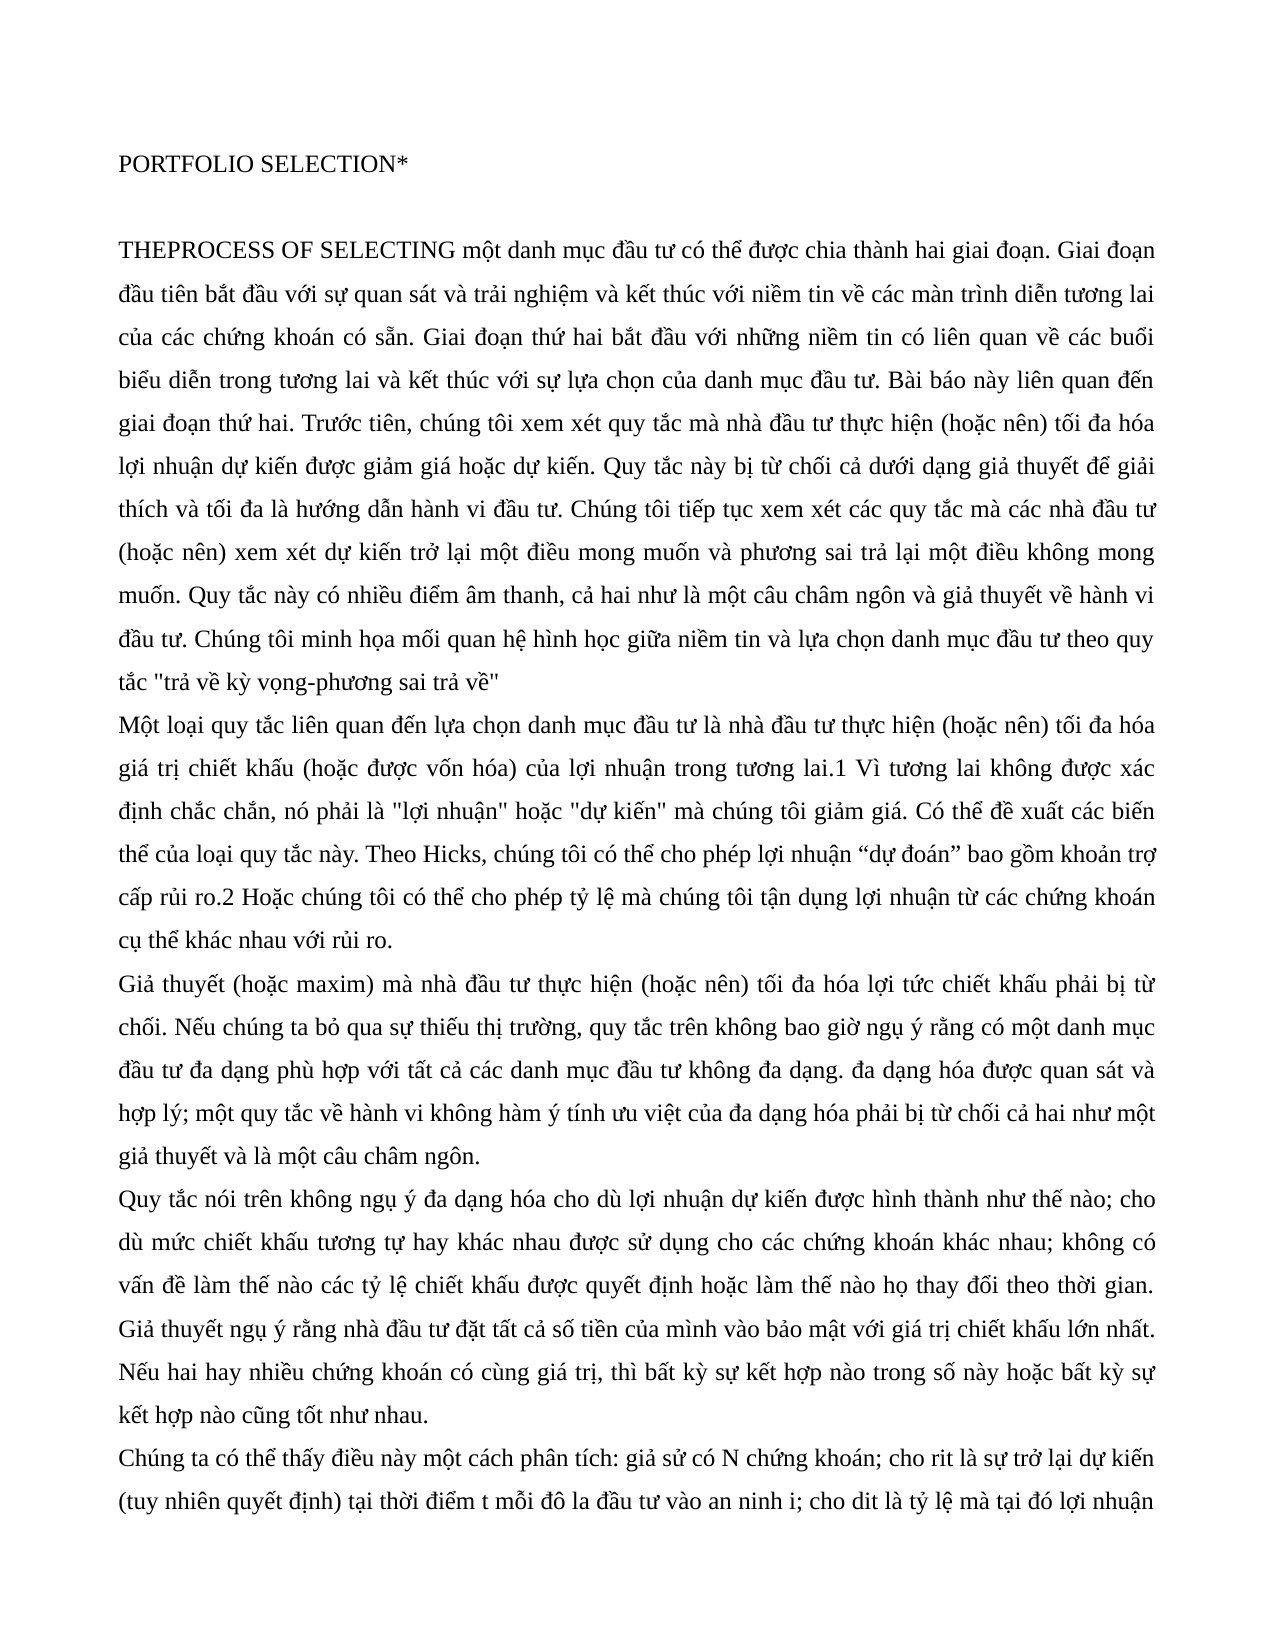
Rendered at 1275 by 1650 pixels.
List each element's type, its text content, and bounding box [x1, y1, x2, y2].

text Quy tắc nói trên không ngụ ý đa dạng hóa cho dù lợi nhuận dự kiến được hình thành như thế nào; cho dù mức chiết khấu tương tự hay khác nhau được sử dụng cho các chứng khoán khác nhau; không có vấn đề làm thế nào các tỷ lệ chiết khấu được quyết định hoặc làm thế nào họ thay đổi theo thời gian. Giả thuyết ngụ ý rằng nhà đầu tư đặt tất cả số tiền của mình vào bảo mật với giá trị chiết khấu lớn nhất. Nếu hai hay nhiều chứng khoán có cùng giá trị, thì bất kỳ sự kết hợp nào trong số này hoặc bất kỳ sự kết hợp nào cũng tốt như nhau. [118, 1184, 1157, 1429]
text THEPROCESS OF SELECTING một danh mục đầu tư có thể được chia thành hai giai đoạn. Giai đoạn đầu tiên bắt đầu với sự quan sát và trải nghiệm và kết thúc với niềm tin về các màn trình diễn tương lai của các chứng khoán có sẵn. Giai đoạn thứ hai bắt đầu với những niềm tin có liên quan về các buổi biểu diễn trong tương lai và kết thúc với sự lựa chọn của danh mục đầu tư. Bài báo này liên quan đến giai đoạn thứ hai. Trước tiên, chúng tôi xem xét quy tắc mà nhà đầu tư thực hiện (hoặc nên) tối đa hóa lợi nhuận dự kiến được giảm giá hoặc dự kiến. Quy tắc này bị từ chối cả dưới dạng giả thuyết để giải thích và tối đa là hướng dẫn hành vi đầu tư. Chúng tôi tiếp tục xem xét các quy tắc mà các nhà đầu tư (hoặc nên) xem xét dự kiến trở lại một điều mong muốn và phương sai trả lại một điều không mong muốn. Quy tắc này có nhiều điểm âm thanh, cả hai như là một câu châm ngôn và giả thuyết về hành vi đầu tư. Chúng tôi minh họa mối quan hệ hình học giữa niềm tin và lựa chọn danh mục đầu tư theo quy tắc "trả về kỳ vọng-phương sai trả về" [118, 236, 1157, 696]
text Chúng ta có thể thấy điều này một cách phân tích: giả sử có N chứng khoán; cho rit là sự trở lại dự kiến (tuy nhiên quyết định) tại thời điểm t mỗi đô la đầu tư vào an ninh i; cho dit là tỷ lệ mà tại đó lợi nhuận [118, 1443, 1157, 1515]
text Một loại quy tắc liên quan đến lựa chọn danh mục đầu tư là nhà đầu tư thực hiện (hoặc nên) tối đa hóa giá trị chiết khấu (hoặc được vốn hóa) của lợi nhuận trong tương lai.1 Vì tương lai không được xác định chắc chắn, nó phải là "lợi nhuận" hoặc "dự kiến" mà chúng tôi giảm giá. Có thể đề xuất các biến thể của loại quy tắc này. Theo Hicks, chúng tôi có thể cho phép lợi nhuận “dự đoán” bao gồm khoản trợ cấp rủi ro.2 Hoặc chúng tôi có thể cho phép tỷ lệ mà chúng tôi tận dụng lợi nhuận từ các chứng khoán cụ thể khác nhau với rủi ro. [118, 710, 1157, 954]
text PORTFOLIO SELECTION* [118, 149, 1157, 178]
text Giả thuyết (hoặc maxim) mà nhà đầu tư thực hiện (hoặc nên) tối đa hóa lợi tức chiết khấu phải bị từ chối. Nếu chúng ta bỏ qua sự thiếu thị trường, quy tắc trên không bao giờ ngụ ý rằng có một danh mục đầu tư đa dạng phù hợp với tất cả các danh mục đầu tư không đa dạng. đa dạng hóa được quan sát và hợp lý; một quy tắc về hành vi không hàm ý tính ưu việt của đa dạng hóa phải bị từ chối cả hai như một giả thuyết và là một câu châm ngôn. [118, 969, 1157, 1170]
